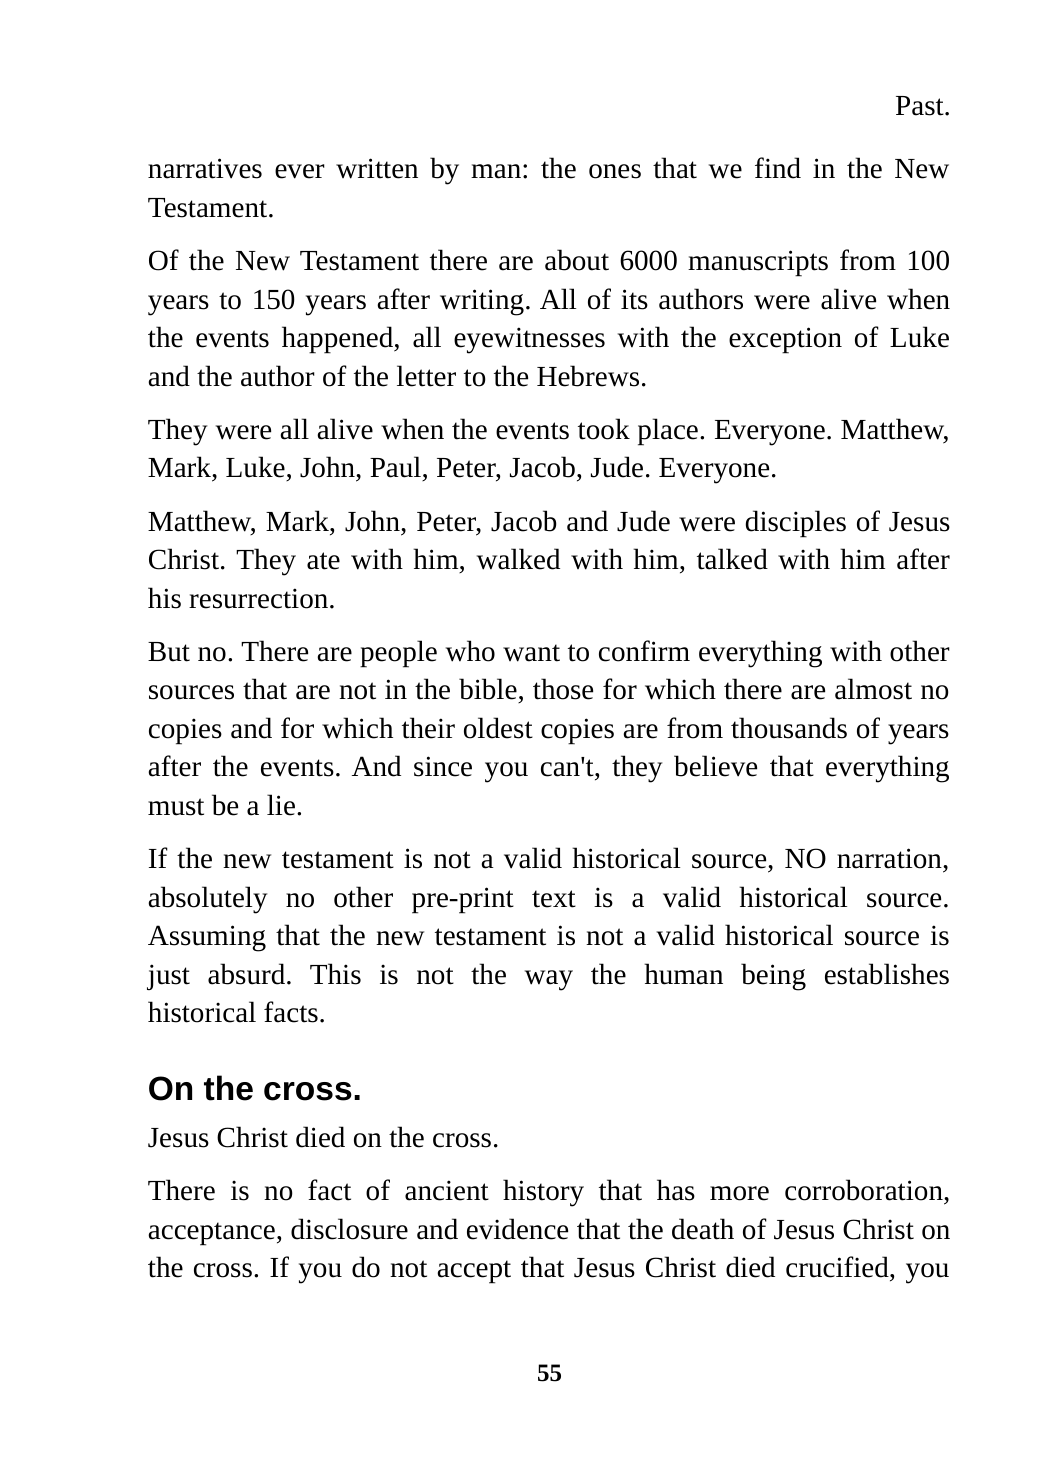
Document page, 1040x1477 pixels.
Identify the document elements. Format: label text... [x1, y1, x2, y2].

subtitle On the cross. [148, 1069, 951, 1108]
text Matthew, Mark, John, Peter, Jacob and Jude were disciples of Jesus Christ. They ate with him, walked with him, talked with him after his resurrection. [148, 504, 951, 614]
text If the new testament is not a valid historical source, NO narration, absolutely no other pre-print text is a valid historical source. Assuming that the new testament is not a valid historical source is just absurd. This is not the way the human being establishes historical facts. [148, 841, 951, 1029]
text Of the New Testament there are about 6000 manuscripts from 100 years to 150 years after writing. All of its authors were alive when the events happened, all eyewitnesses with the exception of Luke and the author of the letter to the Hebrews. [148, 243, 951, 392]
text narratives ever written by man: the ones that we find in the New Testament. [148, 152, 951, 224]
text Jesus Christ died on the cross. [148, 1120, 951, 1154]
text They were all alive when the events took place. Everyone. Matthew, Mark, Luke, John, Paul, Peter, Jacob, Jude. Everyone. [148, 412, 951, 484]
text But no. There are people who want to confirm everything with other sources that are not in the bible, those for which there are almost no copies and for which their oldest copies are from thousands of years after the events. And since you can't, they believe that everything must be a lie. [148, 634, 951, 822]
text There is no fact of ancient history that has more corroboration, acceptance, disclosure and evidence that the death of Jesus Christ on the cross. If you do not accept that Jesus Christ died crucified, you [148, 1173, 951, 1284]
